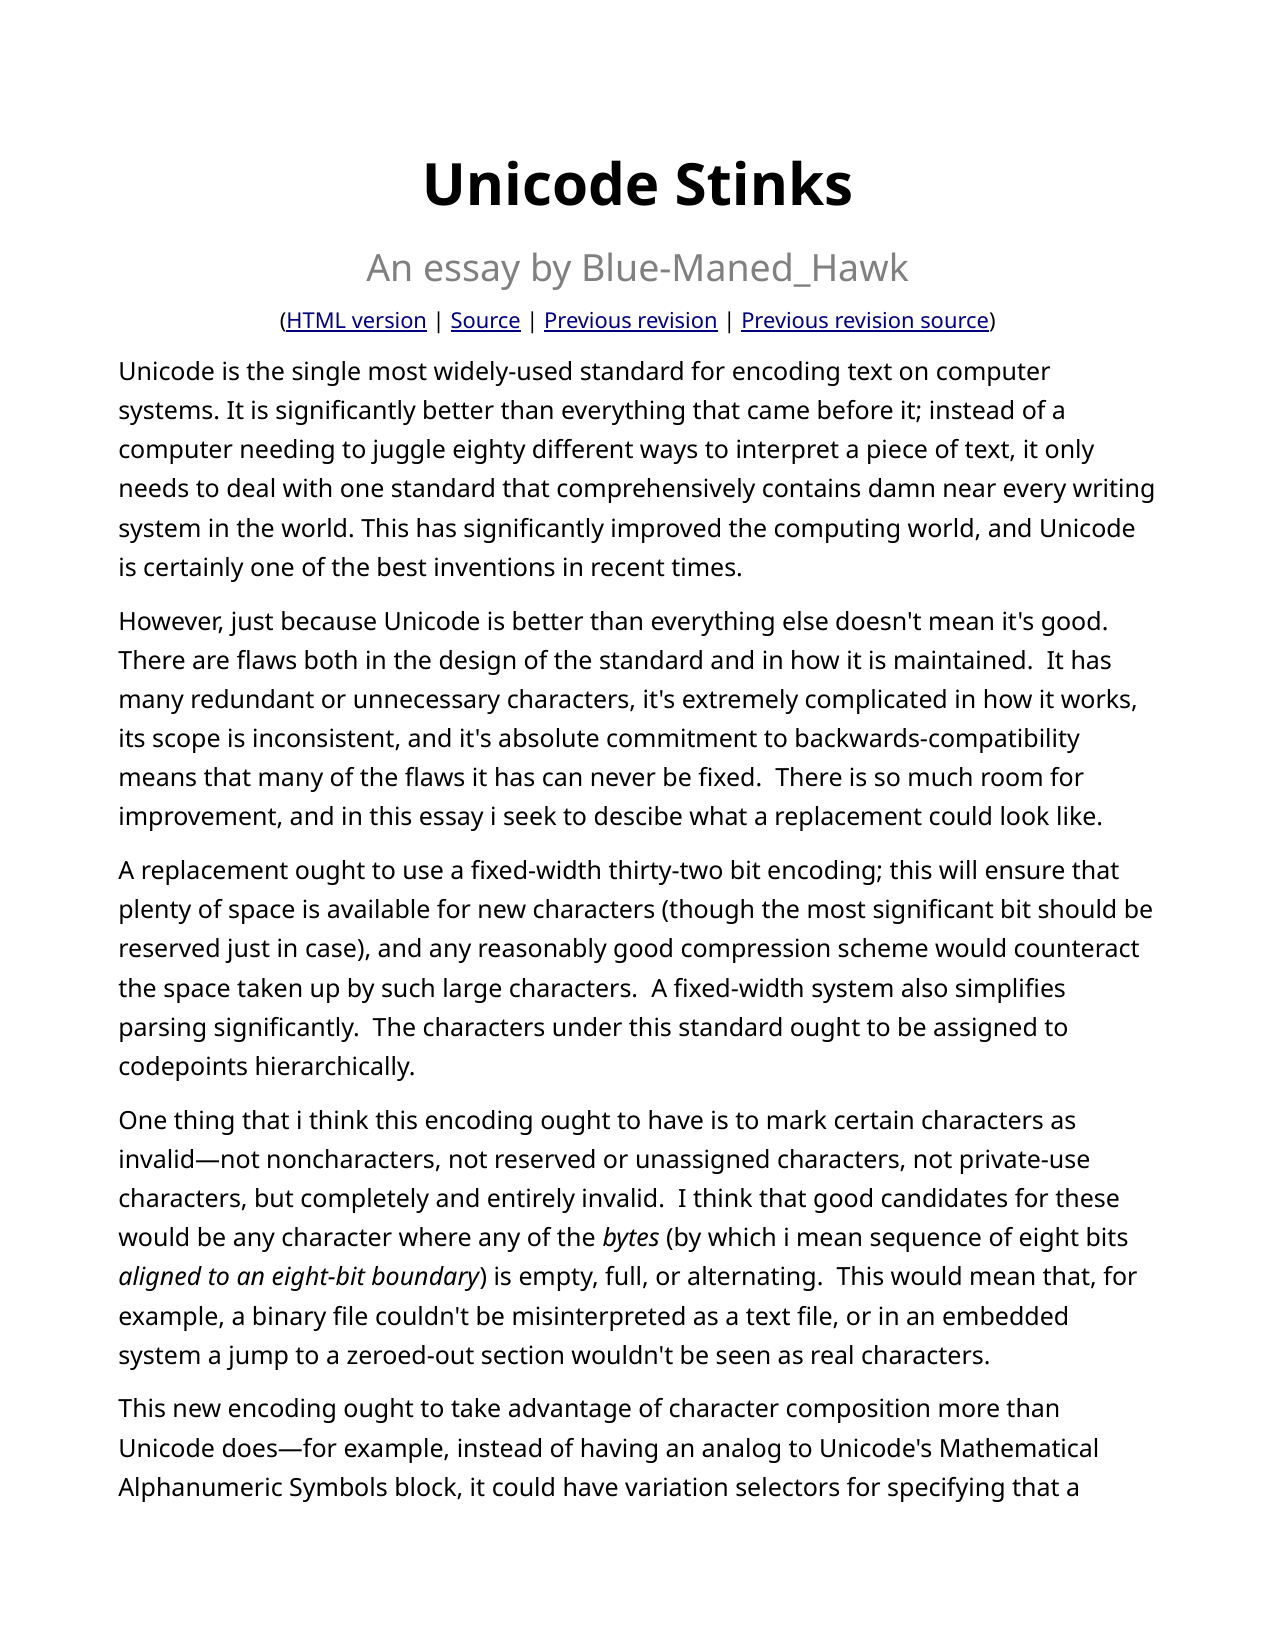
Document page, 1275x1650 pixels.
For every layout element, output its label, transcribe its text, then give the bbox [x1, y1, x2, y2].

text One thing that i think this encoding ought to have is to mark certain characters as invalid—not noncharacters, not reserved or unassigned characters, not private-use characters, but completely and entirely invalid. I think that good candidates for these would be any character where any of the bytes (by which i mean sequence of eight bits aligned to an eight-bit boundary) is empty, full, or alternating. This would mean that, for example, a binary file couldn't be misinterpreted as a text file, or in an embedded system a jump to a zeroed-out section wouldn't be seen as real characters. [118, 1102, 1157, 1371]
subtitle An essay by Blue-Maned_Hawk [118, 241, 1157, 292]
text This new encoding ought to take advantage of character composition more than Unicode does—for example, instead of having an analog to Unicode's Mathematical Alphanumeric Symbols block, it could have variation selectors for specifying that a [118, 1391, 1157, 1503]
text A replacement ought to use a fixed-width thirty-two bit encoding; this will ensure that plenty of space is available for new characters (though the most significant bit should be reserved just in case), and any reasonably good compression scheme would counteract the space taken up by such large characters. A fixed-width system also simplifies parsing significantly. The characters under this standard ought to be assigned to codepoints hierarchically. [118, 853, 1157, 1083]
text (HTML version | Source | Previous revision | Previous revision source) [118, 305, 1157, 335]
text However, just because Unicode is better than everything else doesn't mean it's good. There are flaws both in the design of the standard and in how it is maintained. It has many redundant or unnecessary characters, it's extremely complicated in how it works, its scope is inconsistent, and it's absolute commitment to backwards-compatibility means that many of the flaws it has can never be fixed. There is so much room for improvement, and in this essay i seek to descibe what a replacement could look like. [118, 603, 1157, 833]
title Unicode Stinks [118, 143, 1157, 223]
text Unicode is the single most widely-used standard for encoding text on computer systems. It is significantly better than everything that came before it; instead of a computer needing to juggle eighty different ways to interpret a piece of text, it only needs to deal with one standard that comprehensively contains damn near every writing system in the world. This has significantly improved the computing world, and Unicode is certainly one of the best inventions in recent times. [118, 354, 1157, 583]
